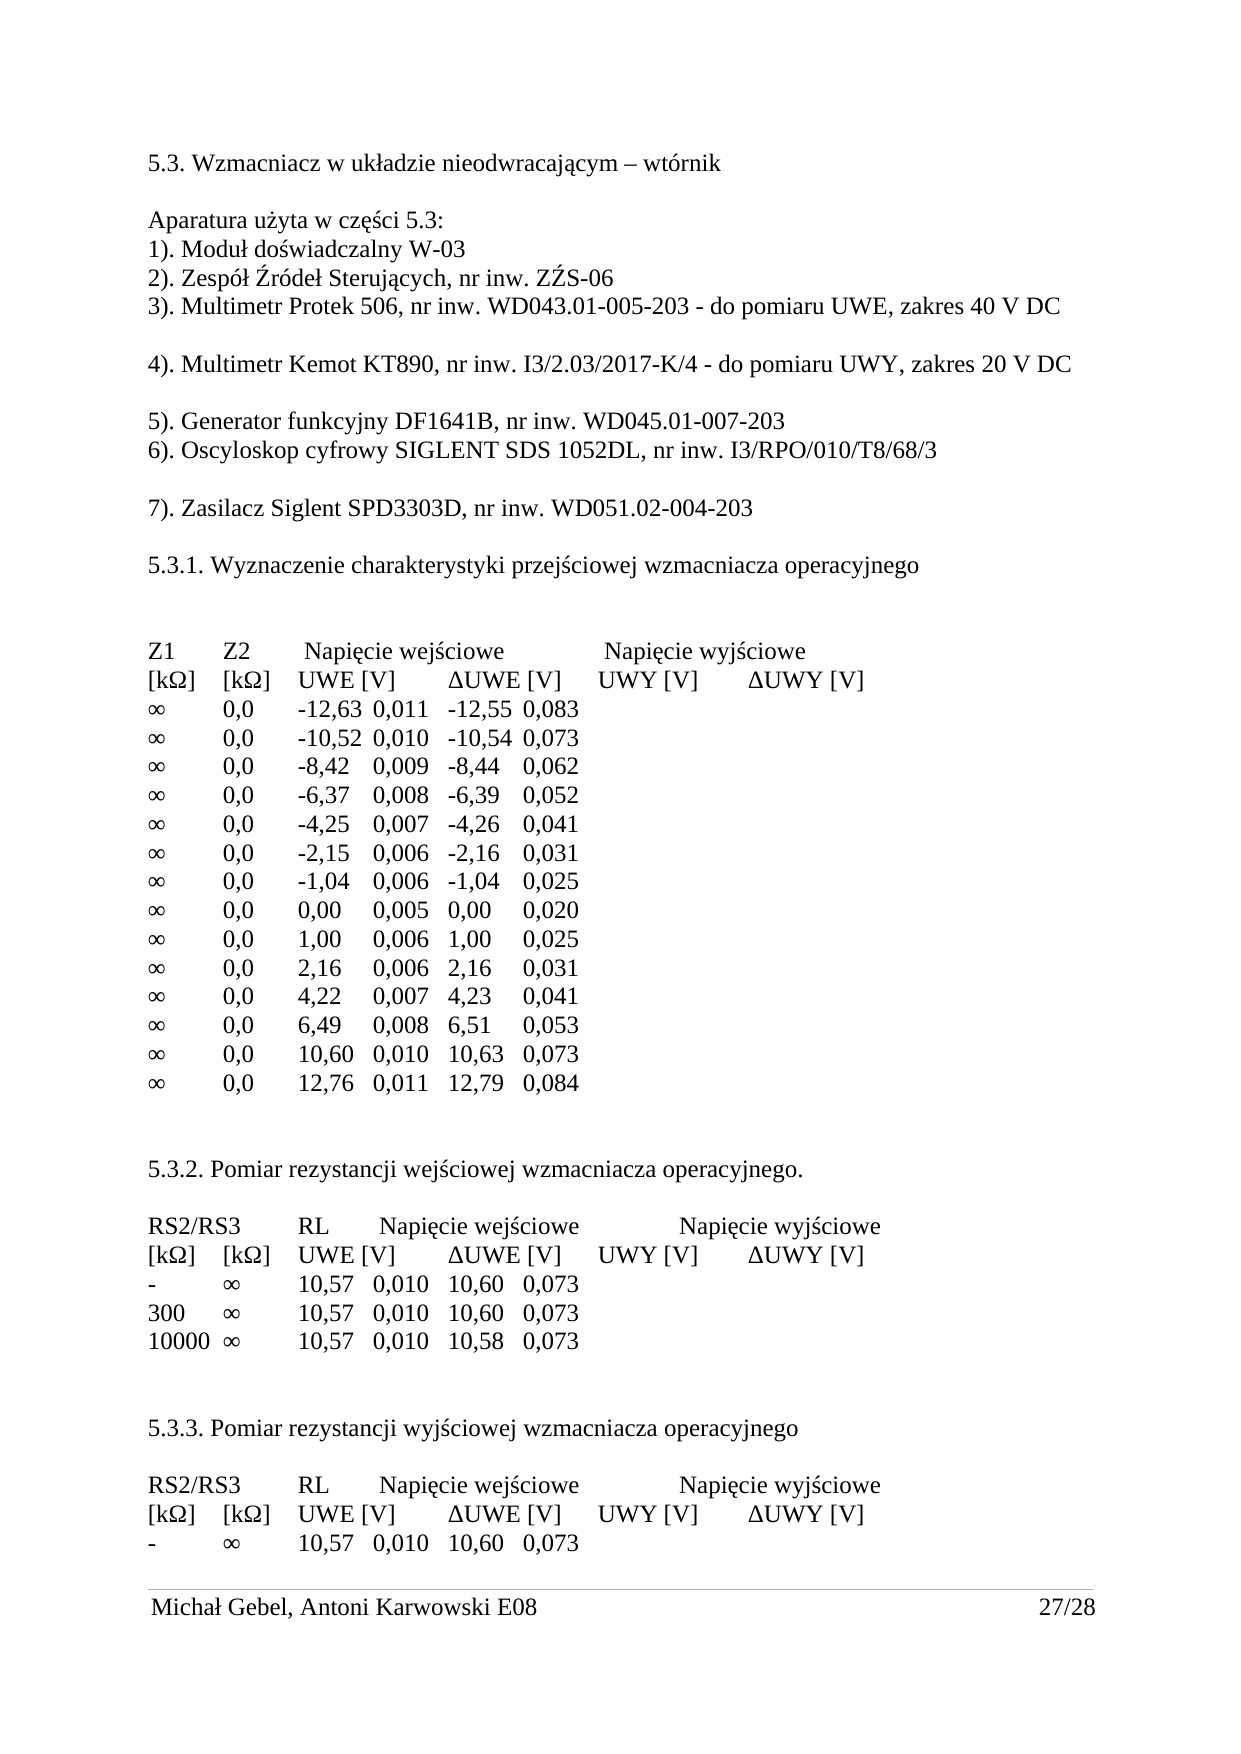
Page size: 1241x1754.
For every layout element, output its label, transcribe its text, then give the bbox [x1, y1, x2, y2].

text [kΩ] [kΩ] UWE [V] ΔUWE [V] UWY [V] ΔUWY [V] [148, 665, 1093, 694]
text ∞ 0,0 6,49 0,008 6,51 0,053 [148, 1010, 1093, 1039]
text 5.3.2. Pomiar rezystancji wejściowej wzmacniacza operacyjnego. [148, 1154, 1093, 1183]
text 3). Multimetr Protek 506, nr inw. WD043.01-005-203 - do pomiaru UWE, zakres 40 V DC [148, 291, 1093, 349]
text 5). Generator funkcyjny DF1641B, nr inw. WD045.01-007-203 [148, 406, 1093, 435]
text 2). Zespół Źródeł Sterujących, nr inw. ZŹS-06 [148, 263, 1093, 291]
text RS2/RS3 RL Napięcie wejściowe Napięcie wyjściowe [148, 1211, 1093, 1240]
text [kΩ] [kΩ] UWE [V] ΔUWE [V] UWY [V] ΔUWY [V] [148, 1499, 1093, 1528]
text 10000 ∞ 10,57 0,010 10,58 0,073 [148, 1326, 1093, 1355]
text ∞ 0,0 -10,52 0,010 -10,54 0,073 [148, 723, 1093, 751]
text 5.3. Wzmacniacz w układzie nieodwracającym – wtórnik [148, 148, 1093, 176]
text Z1 Z2 Napięcie wejściowe Napięcie wyjściowe [148, 636, 1093, 665]
text ∞ 0,0 4,22 0,007 4,23 0,041 [148, 981, 1093, 1010]
text Aparatura użyta w części 5.3: [148, 205, 1093, 234]
text ∞ 0,0 0,00 0,005 0,00 0,020 [148, 895, 1093, 924]
text - ∞ 10,57 0,010 10,60 0,073 [148, 1528, 1093, 1556]
text 5.3.3. Pomiar rezystancji wyjściowej wzmacniacza operacyjnego [148, 1413, 1093, 1441]
text ∞ 0,0 -8,42 0,009 -8,44 0,062 [148, 751, 1093, 780]
text ∞ 0,0 -12,63 0,011 -12,55 0,083 [148, 694, 1093, 723]
text 1). Moduł doświadczalny W-03 [148, 234, 1093, 263]
text ∞ 0,0 -4,25 0,007 -4,26 0,041 [148, 809, 1093, 838]
text ∞ 0,0 -6,37 0,008 -6,39 0,052 [148, 780, 1093, 809]
text 5.3.1. Wyznaczenie charakterystyki przejściowej wzmacniacza operacyjnego [148, 550, 1093, 608]
text RS2/RS3 RL Napięcie wejściowe Napięcie wyjściowe [148, 1470, 1093, 1499]
text [kΩ] [kΩ] UWE [V] ΔUWE [V] UWY [V] ΔUWY [V] [148, 1240, 1093, 1269]
text 300 ∞ 10,57 0,010 10,60 0,073 [148, 1298, 1093, 1326]
text - ∞ 10,57 0,010 10,60 0,073 [148, 1269, 1093, 1298]
text 4). Multimetr Kemot KT890, nr inw. I3/2.03/2017-K/4 - do pomiaru UWY, zakres 20 V DC [148, 349, 1093, 406]
text ∞ 0,0 2,16 0,006 2,16 0,031 [148, 953, 1093, 981]
text ∞ 0,0 10,60 0,010 10,63 0,073 [148, 1039, 1093, 1068]
text ∞ 0,0 12,76 0,011 12,79 0,084 [148, 1068, 1093, 1096]
text ∞ 0,0 -1,04 0,006 -1,04 0,025 [148, 866, 1093, 895]
text ∞ 0,0 1,00 0,006 1,00 0,025 [148, 924, 1093, 953]
text 6). Oscyloskop cyfrowy SIGLENT SDS 1052DL, nr inw. I3/RPO/010/T8/68/3 [148, 435, 1093, 493]
text ∞ 0,0 -2,15 0,006 -2,16 0,031 [148, 838, 1093, 866]
text 7). Zasilacz Siglent SPD3303D, nr inw. WD051.02-004-203 [148, 493, 1093, 521]
